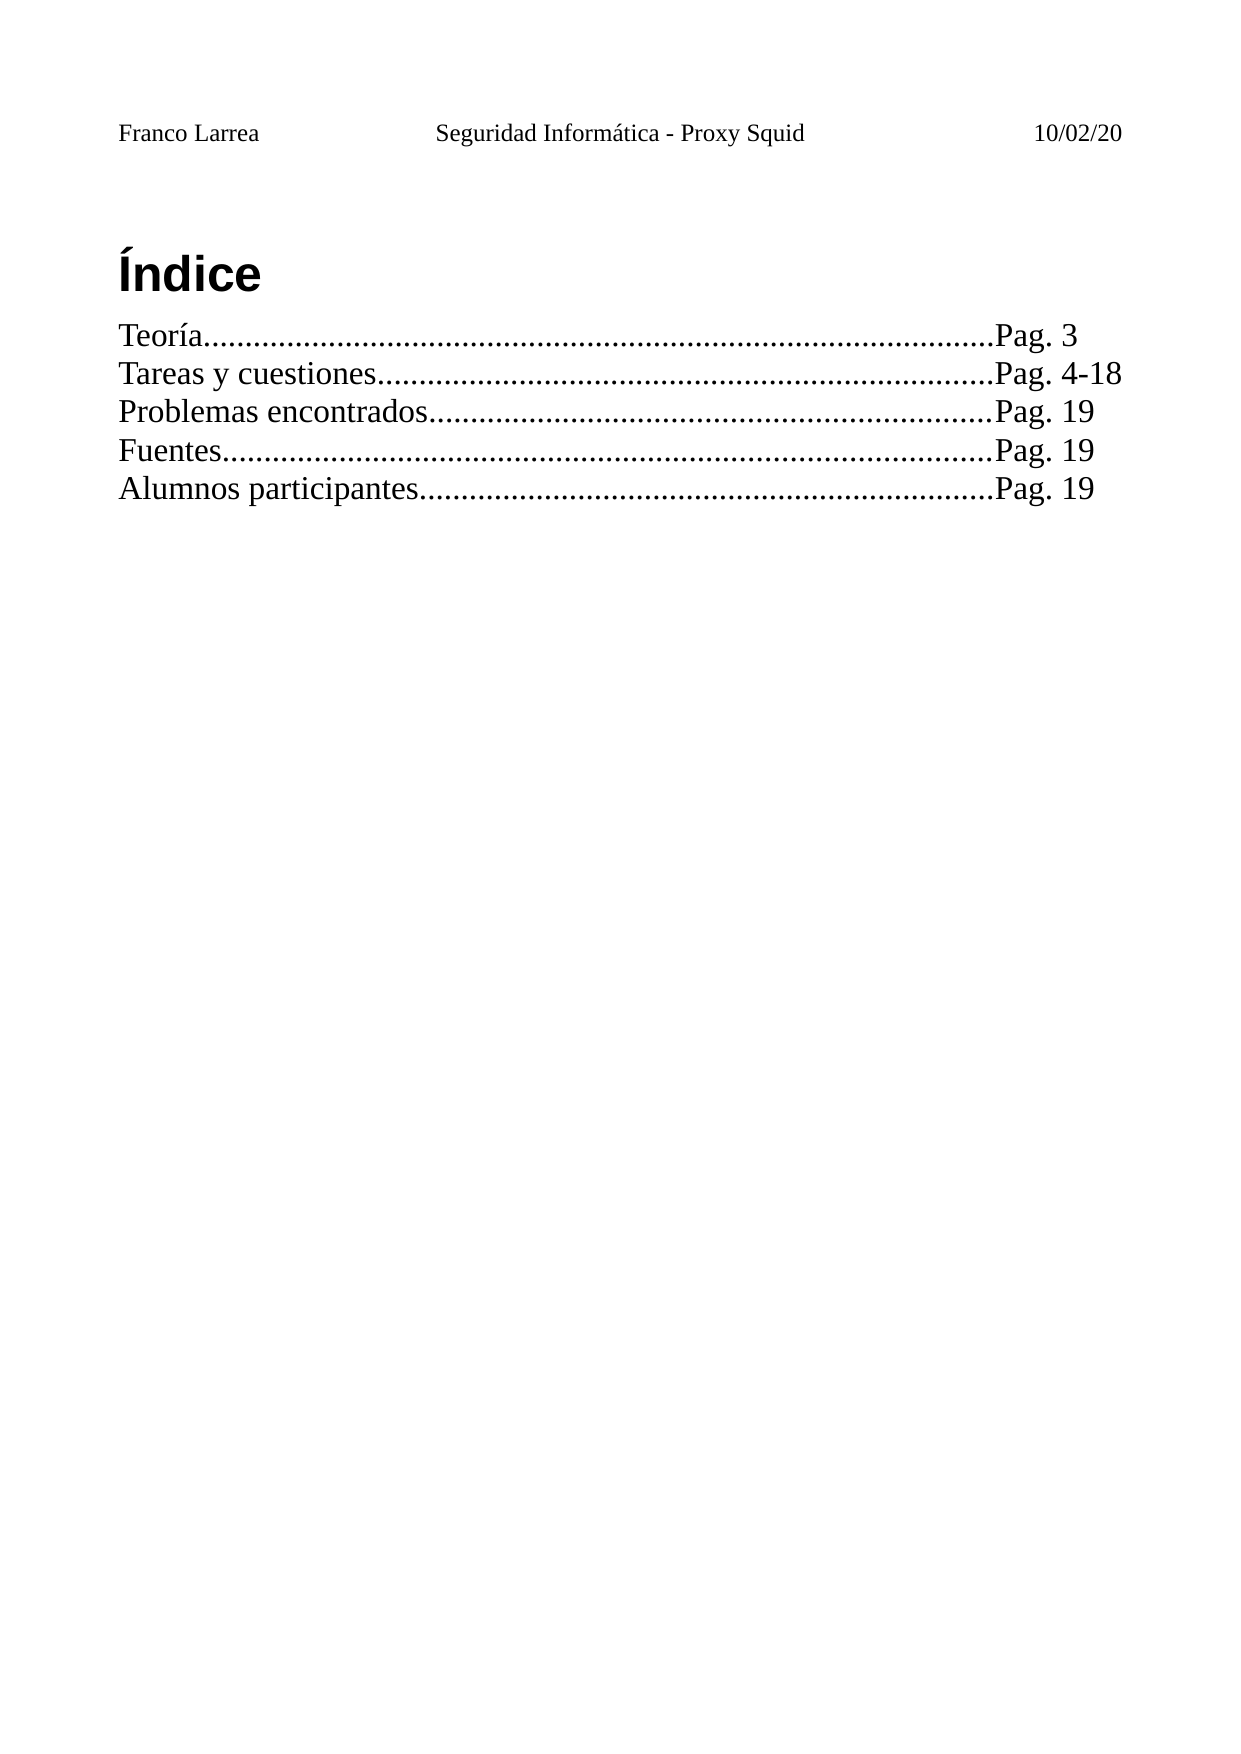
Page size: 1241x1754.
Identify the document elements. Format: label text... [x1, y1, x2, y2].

text Teoría Pag. 3 [118, 315, 1122, 353]
text Fuentes Pag. 19 [118, 430, 1122, 468]
subtitle Índice [118, 245, 1122, 302]
text Tareas y cuestiones Pag. 4-18 [118, 353, 1122, 391]
text Problemas encontrados Pag. 19 [118, 391, 1122, 430]
text Alumnos participantes Pag. 19 [118, 468, 1122, 506]
